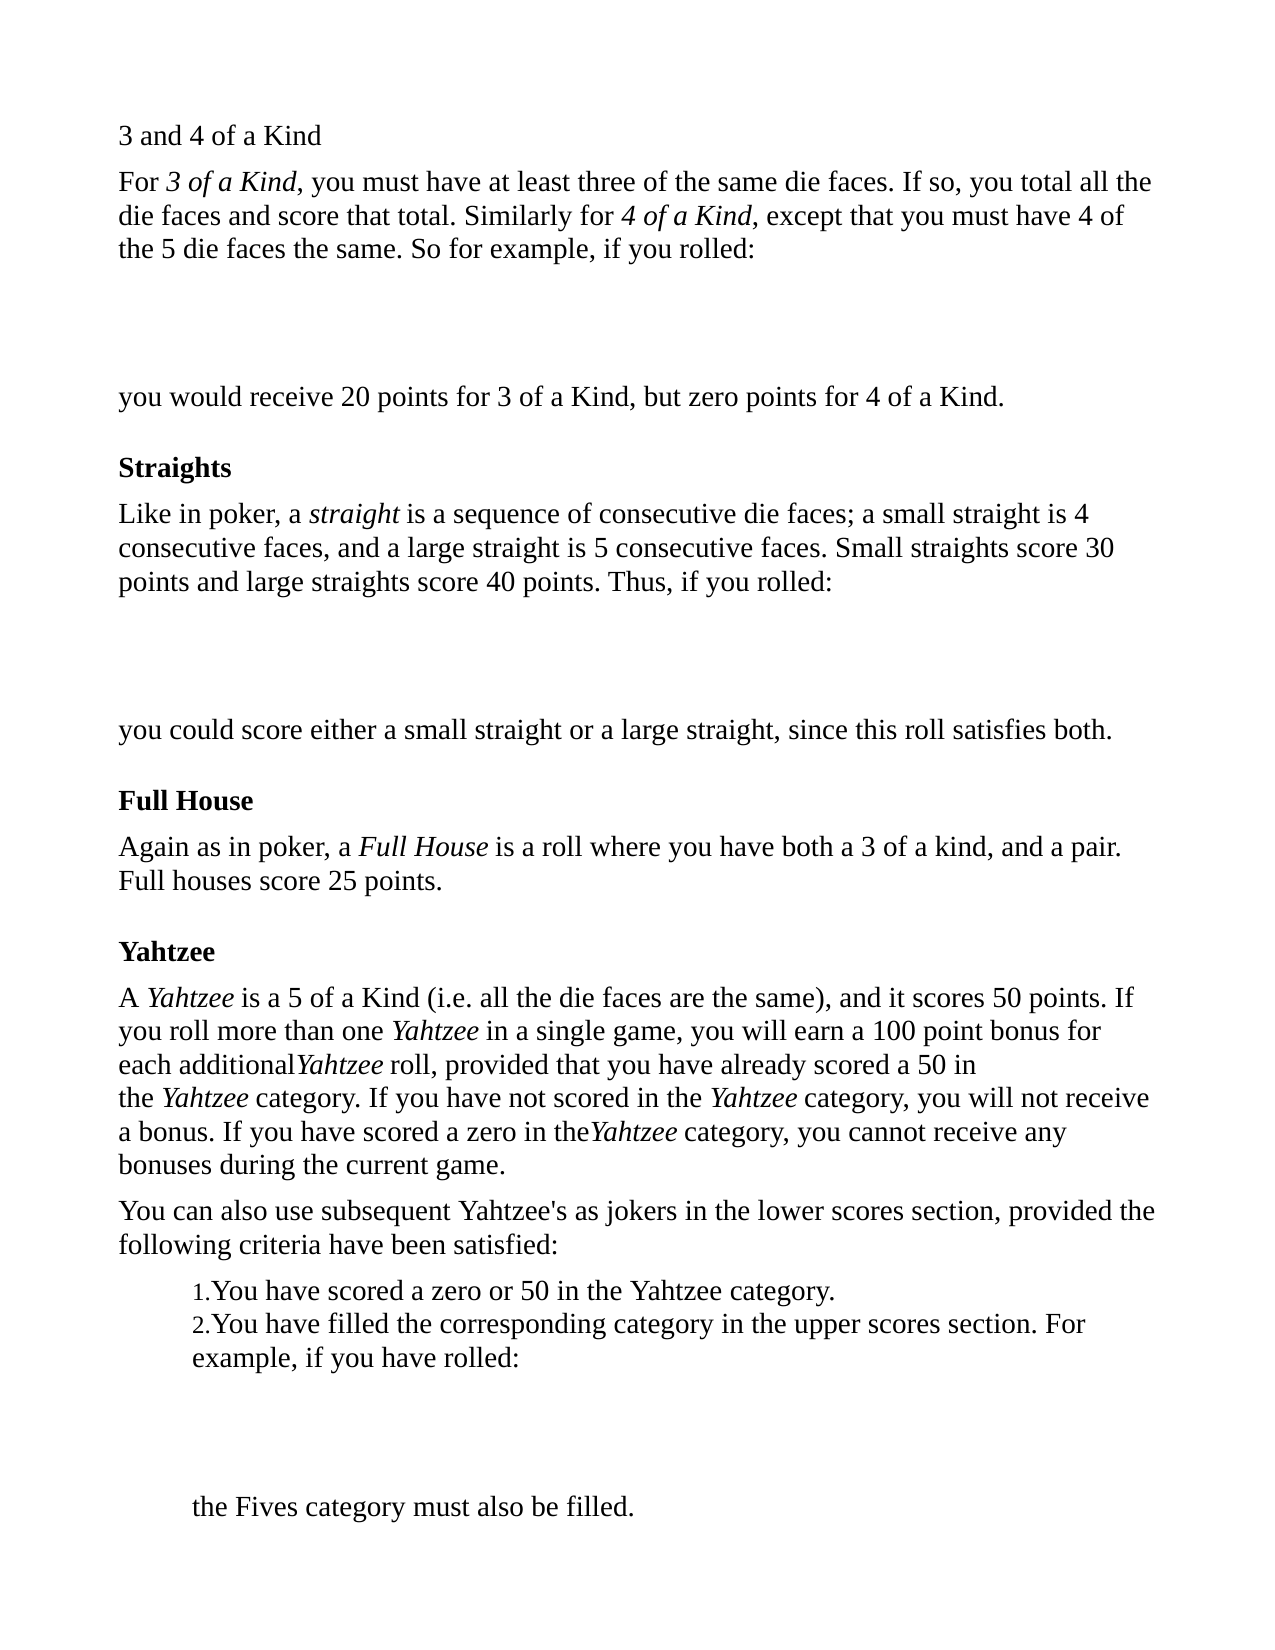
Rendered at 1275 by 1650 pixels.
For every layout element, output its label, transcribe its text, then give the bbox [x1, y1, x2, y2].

text A Yahtzee is a 5 of a Kind (i.e. all the die faces are the same), and it scores 50 points. If you roll more than one Yahtzee in a single game, you will earn a 100 point bonus for each additionalYahtzee roll, provided that you have already scored a 50 in the Yahtzee category. If you have not scored in the Yahtzee category, you will not receive a bonus. If you have scored a zero in theYahtzee category, you cannot receive any bonuses during the current game. [118, 980, 1157, 1181]
text You can also use subsequent Yahtzee's as jokers in the lower scores section, provided the following criteria have been satisfied: [118, 1193, 1157, 1261]
subtitle Full House [118, 783, 1157, 817]
subtitle Yahtzee [118, 934, 1157, 967]
text Again as in poker, a Full House is a roll where you have both a 3 of a kind, and a pair. Full houses score 25 points. [118, 829, 1157, 896]
text Like in poker, a straight is a sequence of consecutive die faces; a small straight is 4 consecutive faces, and a large straight is 5 consecutive faces. Small straights score 30 points and large straights score 40 points. Thus, if you rolled: you could score either a small straight or a large straight, since this roll satisfies both. [118, 497, 1157, 746]
text For 3 of a Kind, you must have at least three of the same die faces. If so, you total all the die faces and score that total. Similarly for 4 of a Kind, except that you must have 4 of the 5 die faces the same. So for example, if you rolled: you would receive 20 points for 3 of a Kind, but zero points for 4 of a Kind. [118, 164, 1157, 413]
subtitle Straights [118, 451, 1157, 484]
subtitle 3 and 4 of a Kind [118, 118, 1157, 152]
list You have scored a zero or 50 in the Yahtzee category. [118, 1273, 1157, 1307]
list You have filled the corresponding category in the upper scores section. For example, if you have rolled: the Fives category must also be filled. [118, 1307, 1157, 1523]
